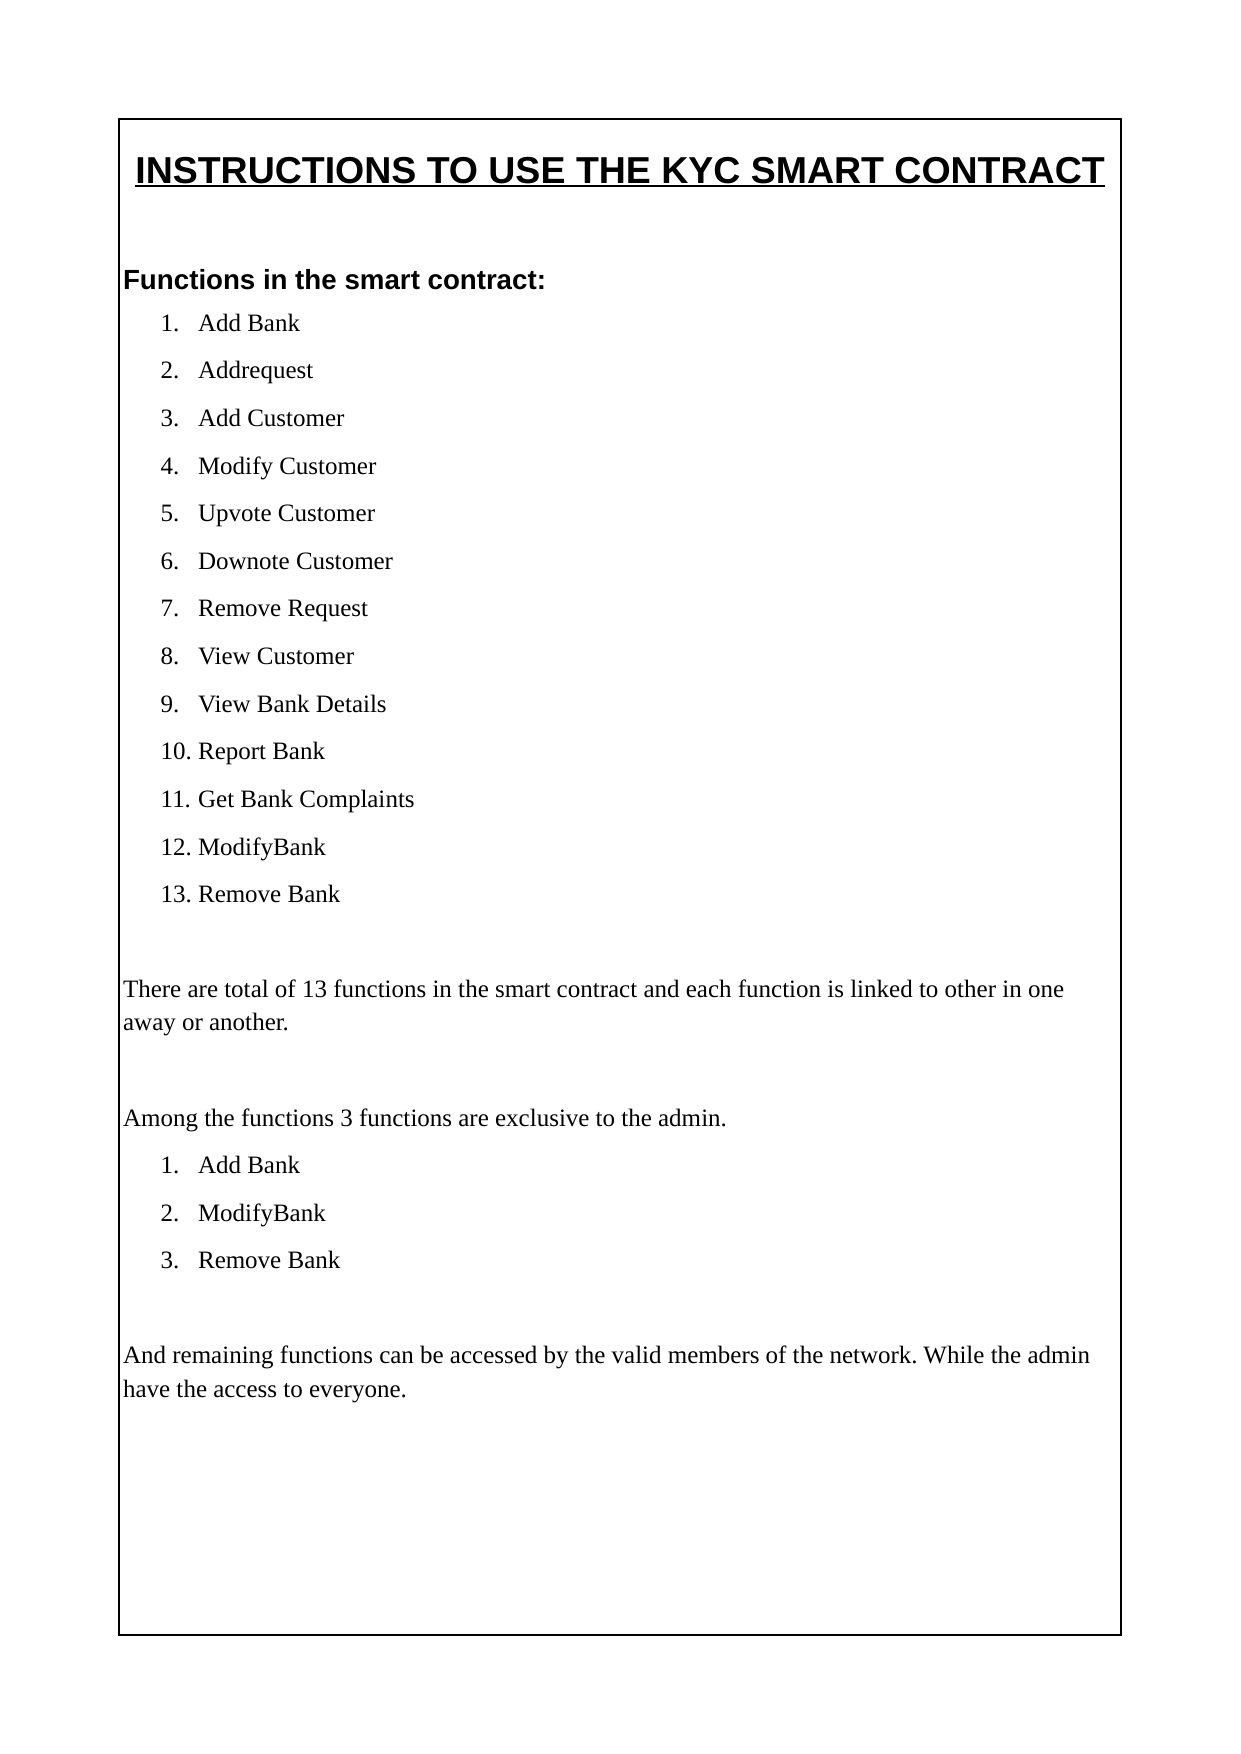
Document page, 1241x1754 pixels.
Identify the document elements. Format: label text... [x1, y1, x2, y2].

list Upvote Customer [160, 498, 1117, 527]
list Modify Customer [160, 451, 1117, 479]
list Get Bank Complaints [160, 784, 1117, 813]
list Add Customer [160, 403, 1117, 432]
list View Customer [160, 641, 1117, 670]
text Among the functions 3 functions are exclusive to the admin. [123, 1103, 1117, 1131]
list ModifyBank [160, 832, 1117, 860]
list Add Bank [160, 1150, 1117, 1179]
list ModifyBank [160, 1198, 1117, 1227]
text And remaining functions can be accessed by the valid members of the network. While the admin have the access to everyone. [123, 1341, 1117, 1402]
list Remove Bank [160, 879, 1117, 908]
title INSTRUCTIONS TO USE THE KYC SMART CONTRACT [123, 148, 1117, 191]
subtitle Functions in the smart contract: [123, 263, 1117, 295]
list Remove Request [160, 593, 1117, 622]
list Addrequest [160, 356, 1117, 384]
list Remove Bank [160, 1245, 1117, 1274]
list View Bank Details [160, 689, 1117, 717]
list Report Bank [160, 736, 1117, 765]
text There are total of 13 functions in the smart contract and each function is linked to other in one away or another. [123, 974, 1117, 1036]
list Add Bank [160, 308, 1117, 337]
list Downote Customer [160, 546, 1117, 575]
